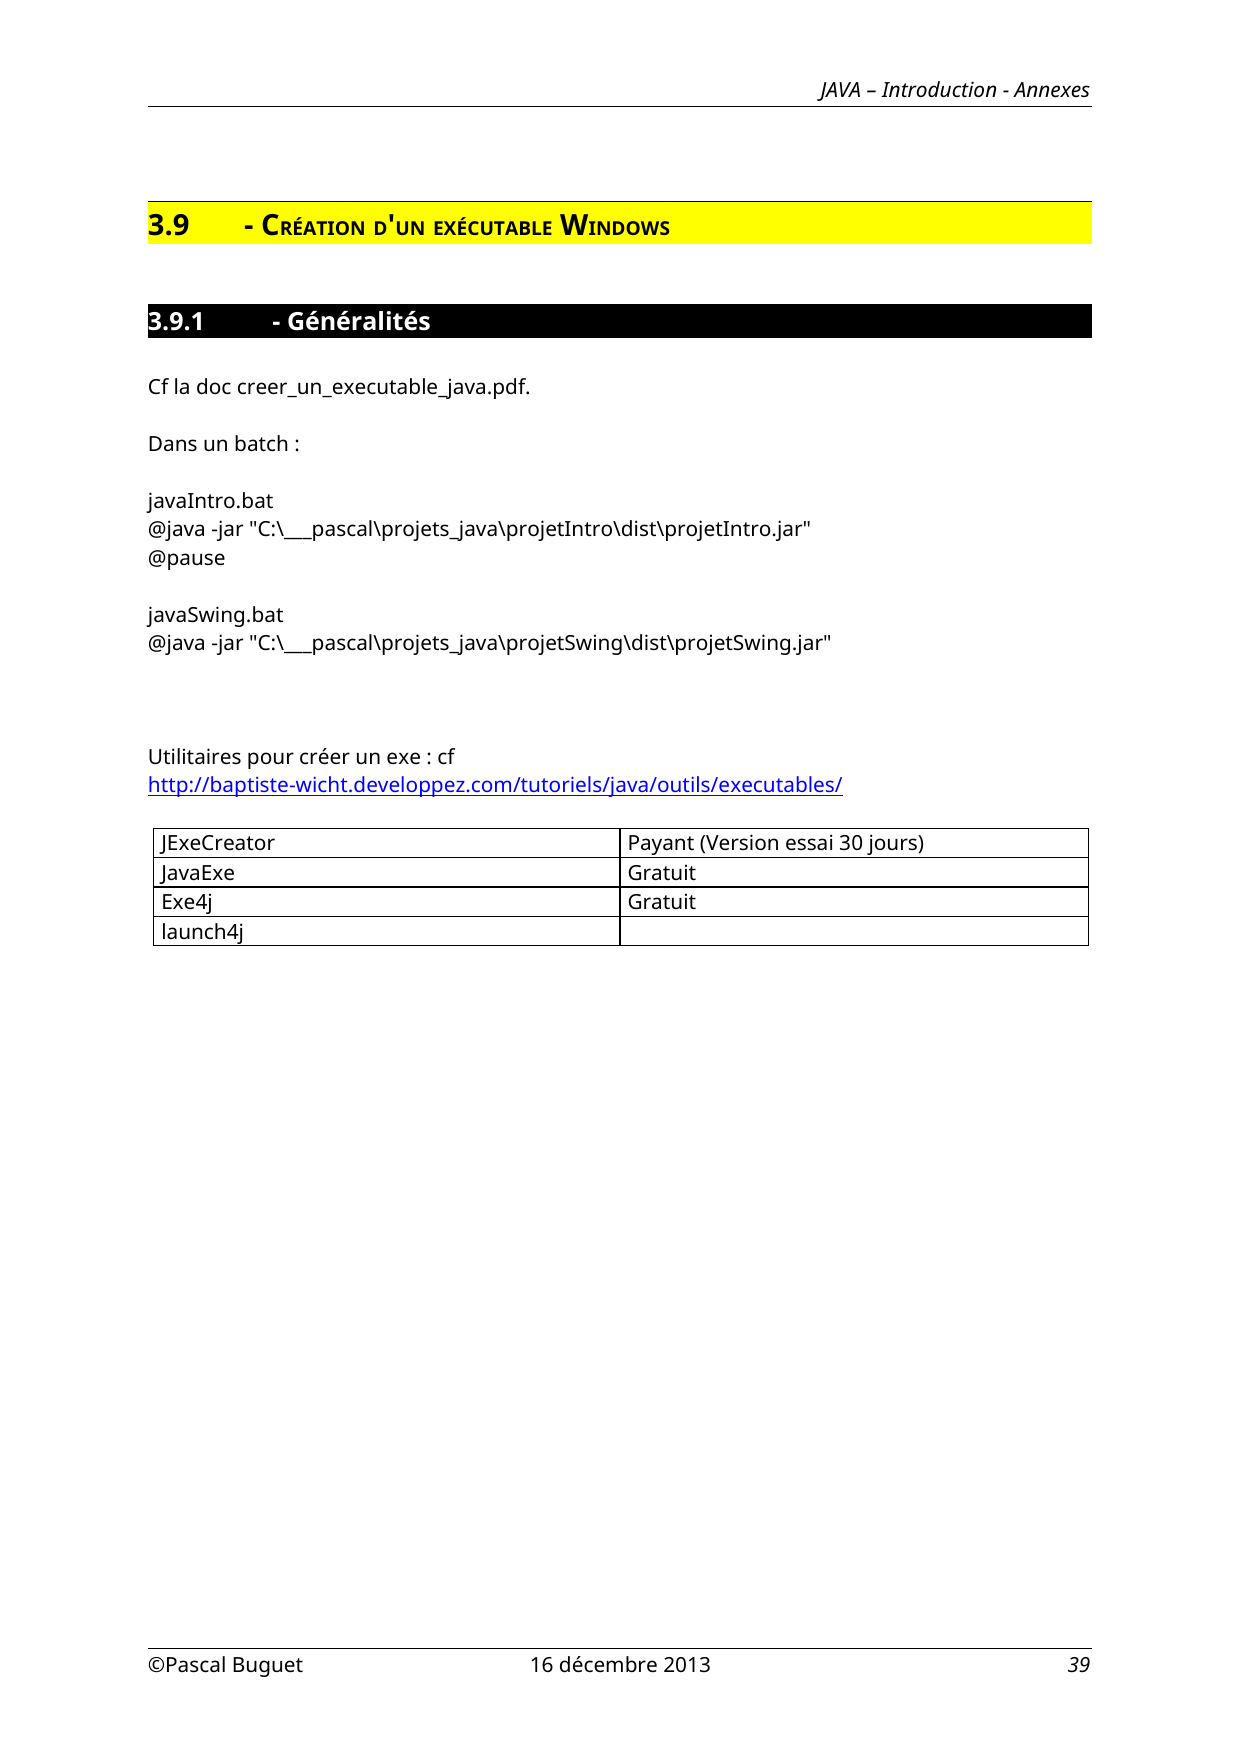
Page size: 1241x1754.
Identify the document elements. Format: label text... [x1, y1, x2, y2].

table_cell JavaExe [154, 858, 619, 886]
table_cell Exe4j [154, 888, 619, 916]
text Utilitaires pour créer un exe : cf http://baptiste-wicht.developpez.com/tutoriels/java/outils/executables/ [148, 742, 1092, 799]
table_header Payant (Version essai 30 jours) [621, 829, 1088, 857]
text javaSwing.bat [148, 600, 1092, 628]
table_header JExeCreator [154, 829, 619, 857]
subtitle - Généralités [148, 304, 1092, 338]
subtitle - Création d'un exécutable Windows [148, 202, 1092, 244]
table_cell launch4j [154, 917, 619, 945]
text Dans un batch : [148, 429, 1092, 458]
text javaIntro.bat [148, 486, 1092, 514]
text @java -jar "C:\___pascal\projets_java\projetIntro\dist\projetIntro.jar" [148, 514, 1092, 543]
text @pause [148, 543, 1092, 571]
text @java -jar "C:\___pascal\projets_java\projetSwing\dist\projetSwing.jar" [148, 628, 1092, 657]
table_cell Gratuit [621, 888, 1088, 916]
text Cf la doc creer_un_executable_java.pdf. [148, 372, 1092, 401]
table_cell [621, 917, 1088, 945]
table_cell Gratuit [621, 858, 1088, 886]
